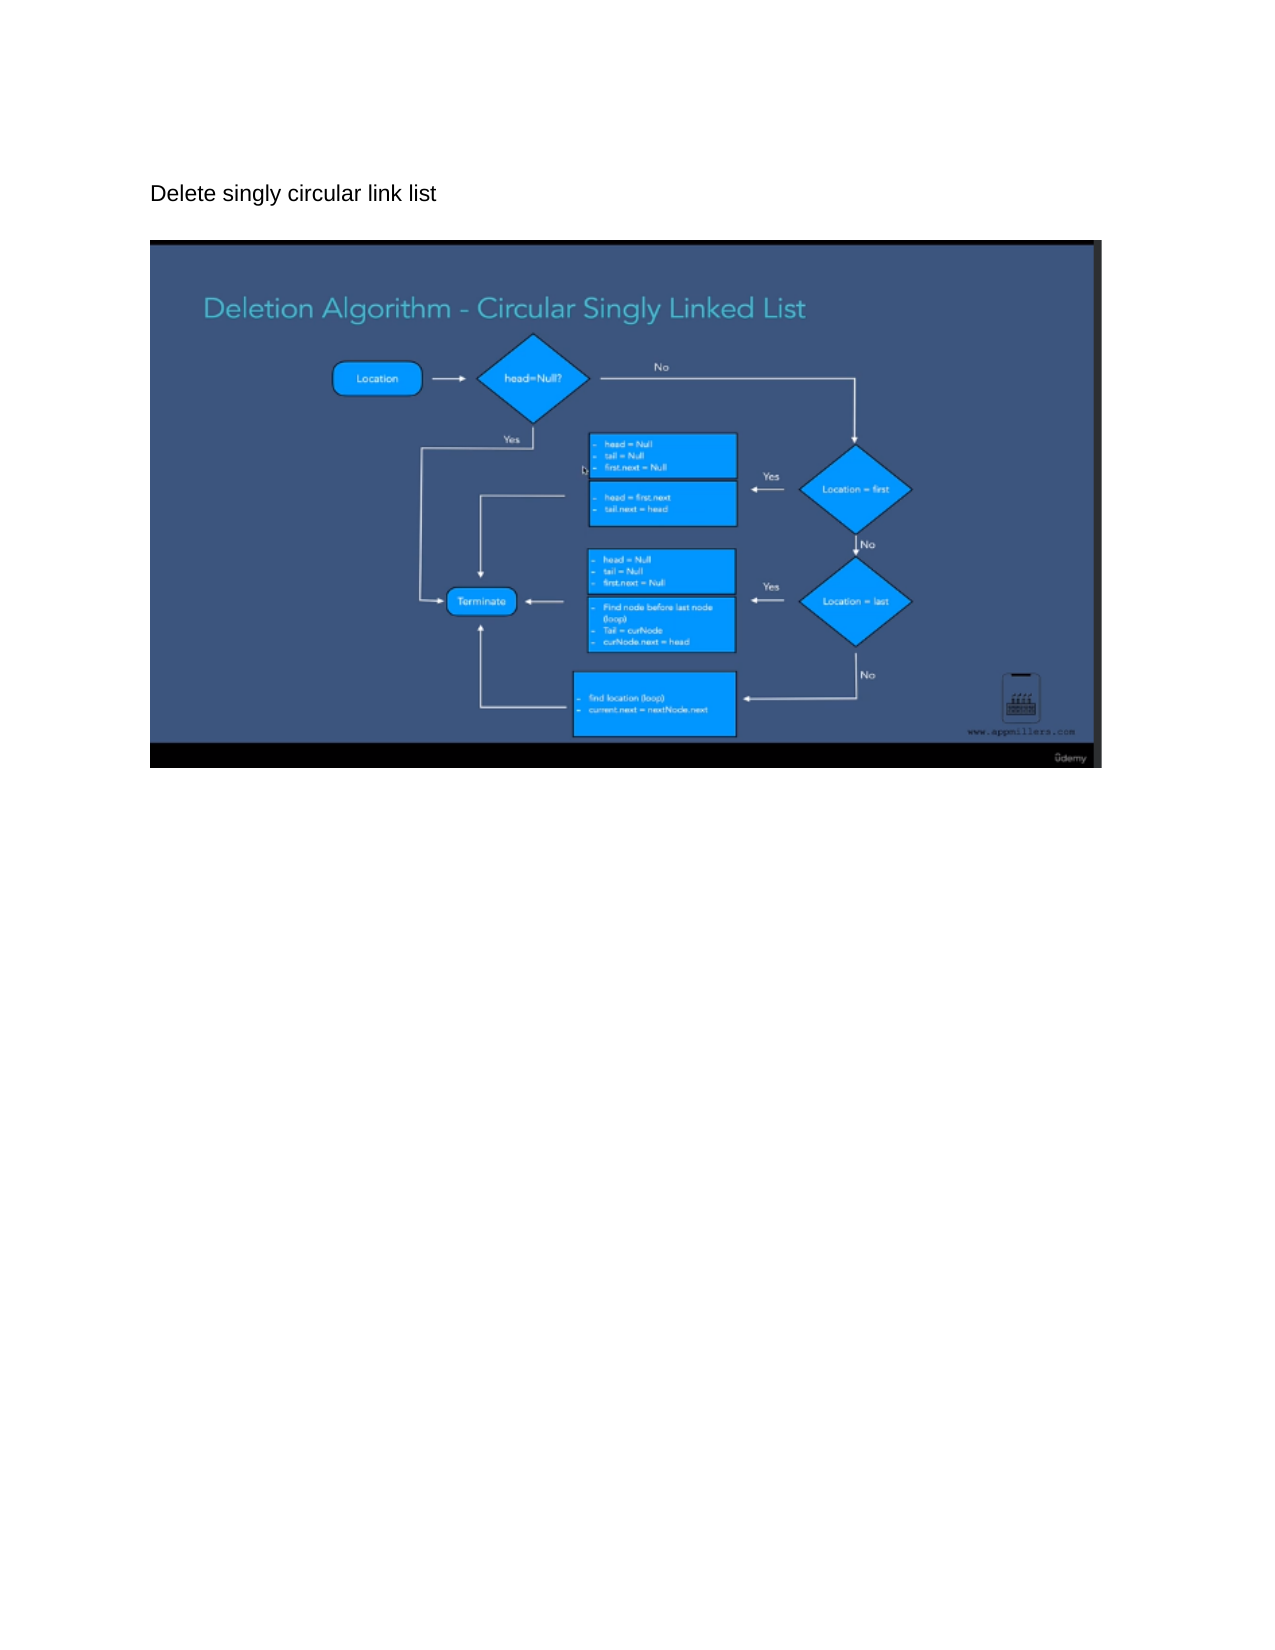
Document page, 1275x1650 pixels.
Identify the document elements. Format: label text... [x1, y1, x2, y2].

picture [150, 240, 1102, 768]
text Delete singly circular link list [150, 180, 1125, 207]
